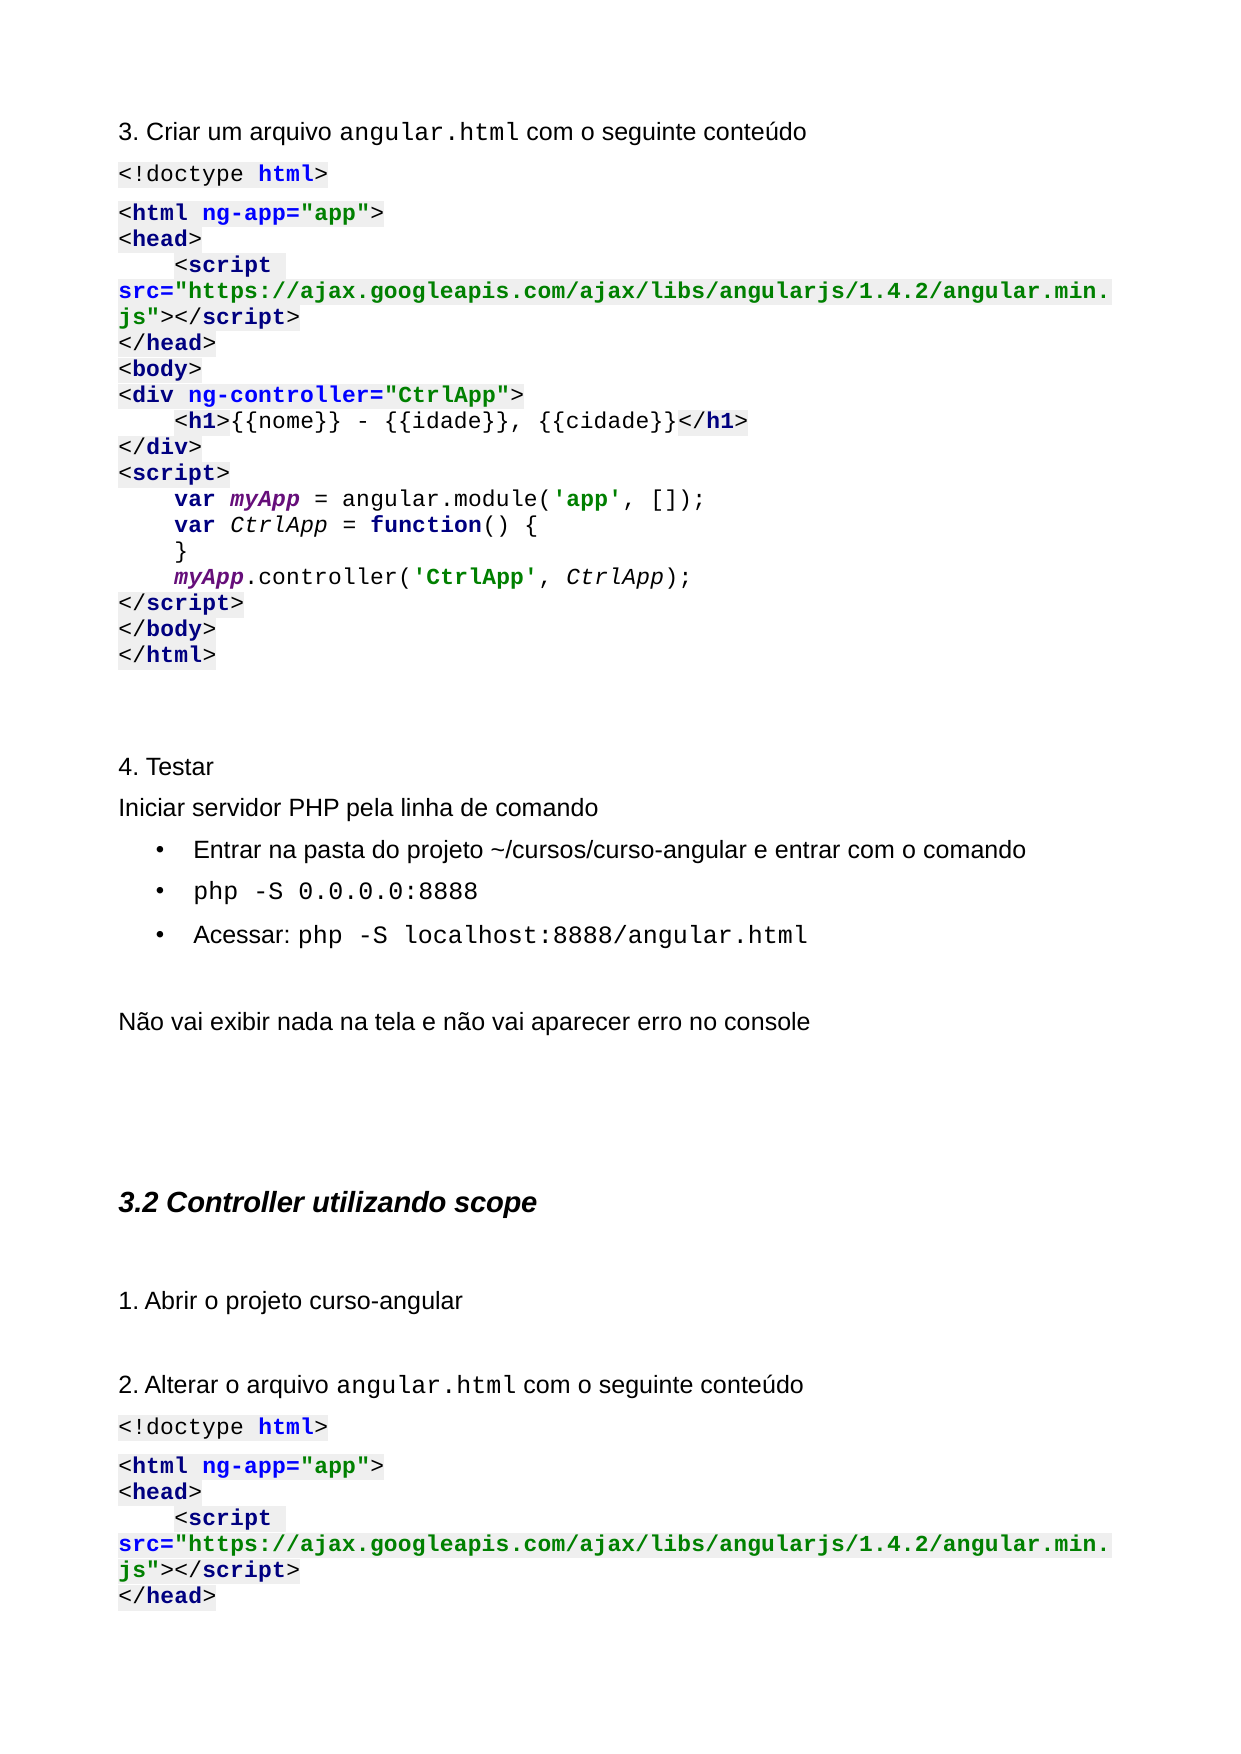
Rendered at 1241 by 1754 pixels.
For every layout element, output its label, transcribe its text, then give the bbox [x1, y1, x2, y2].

list Acessar: php -S localhost:8888/angular.html [156, 921, 1122, 951]
text </script> [118, 592, 1122, 618]
text <head> [118, 227, 1122, 253]
text 1. Abrir o projeto curso-angular [118, 1287, 1122, 1315]
text <html ng-app="app"> [118, 201, 1122, 227]
text Não vai exibir nada na tela e não vai aparecer erro no console [118, 1007, 1122, 1035]
text <div ng-controller="CtrlApp"> [118, 383, 1122, 409]
text <html ng-app="app"> [118, 1454, 1122, 1480]
text myApp.controller('CtrlApp', CtrlApp); [118, 566, 1122, 592]
text Iniciar servidor PHP pela linha de comando [118, 794, 1122, 822]
subtitle 3.2 Controller utilizando scope [118, 1186, 1122, 1219]
list php -S 0.0.0.0:8888 [156, 879, 1122, 907]
text 4. Testar [118, 752, 1122, 780]
text <!doctype html> [118, 1415, 1122, 1441]
text <script src="https://ajax.googleapis.com/ajax/libs/angularjs/1.4.2/angular.min.js"></script> [118, 1506, 1122, 1584]
list Entrar na pasta do projeto ~/cursos/curso-angular e entrar com o comando [156, 836, 1122, 864]
text 3. Criar um arquivo angular.html com o seguinte conteúdo [118, 118, 1122, 148]
text <script src="https://ajax.googleapis.com/ajax/libs/angularjs/1.4.2/angular.min.js"></script> [118, 253, 1122, 331]
text <h1>{{nome}} - {{idade}}, {{cidade}}</h1> [118, 409, 1122, 436]
text </head> [118, 331, 1122, 357]
text <!doctype html> [118, 162, 1122, 188]
text </head> [118, 1584, 1122, 1611]
text var myApp = angular.module('app', []); [118, 488, 1122, 514]
text } [118, 540, 1122, 566]
text </body> [118, 618, 1122, 644]
text <script> [118, 462, 1122, 488]
text </html> [118, 644, 1122, 670]
text <head> [118, 1480, 1122, 1506]
text var CtrlApp = function() { [118, 514, 1122, 540]
text </div> [118, 436, 1122, 462]
text 2. Alterar o arquivo angular.html com o seguinte conteúdo [118, 1371, 1122, 1401]
text <body> [118, 357, 1122, 383]
